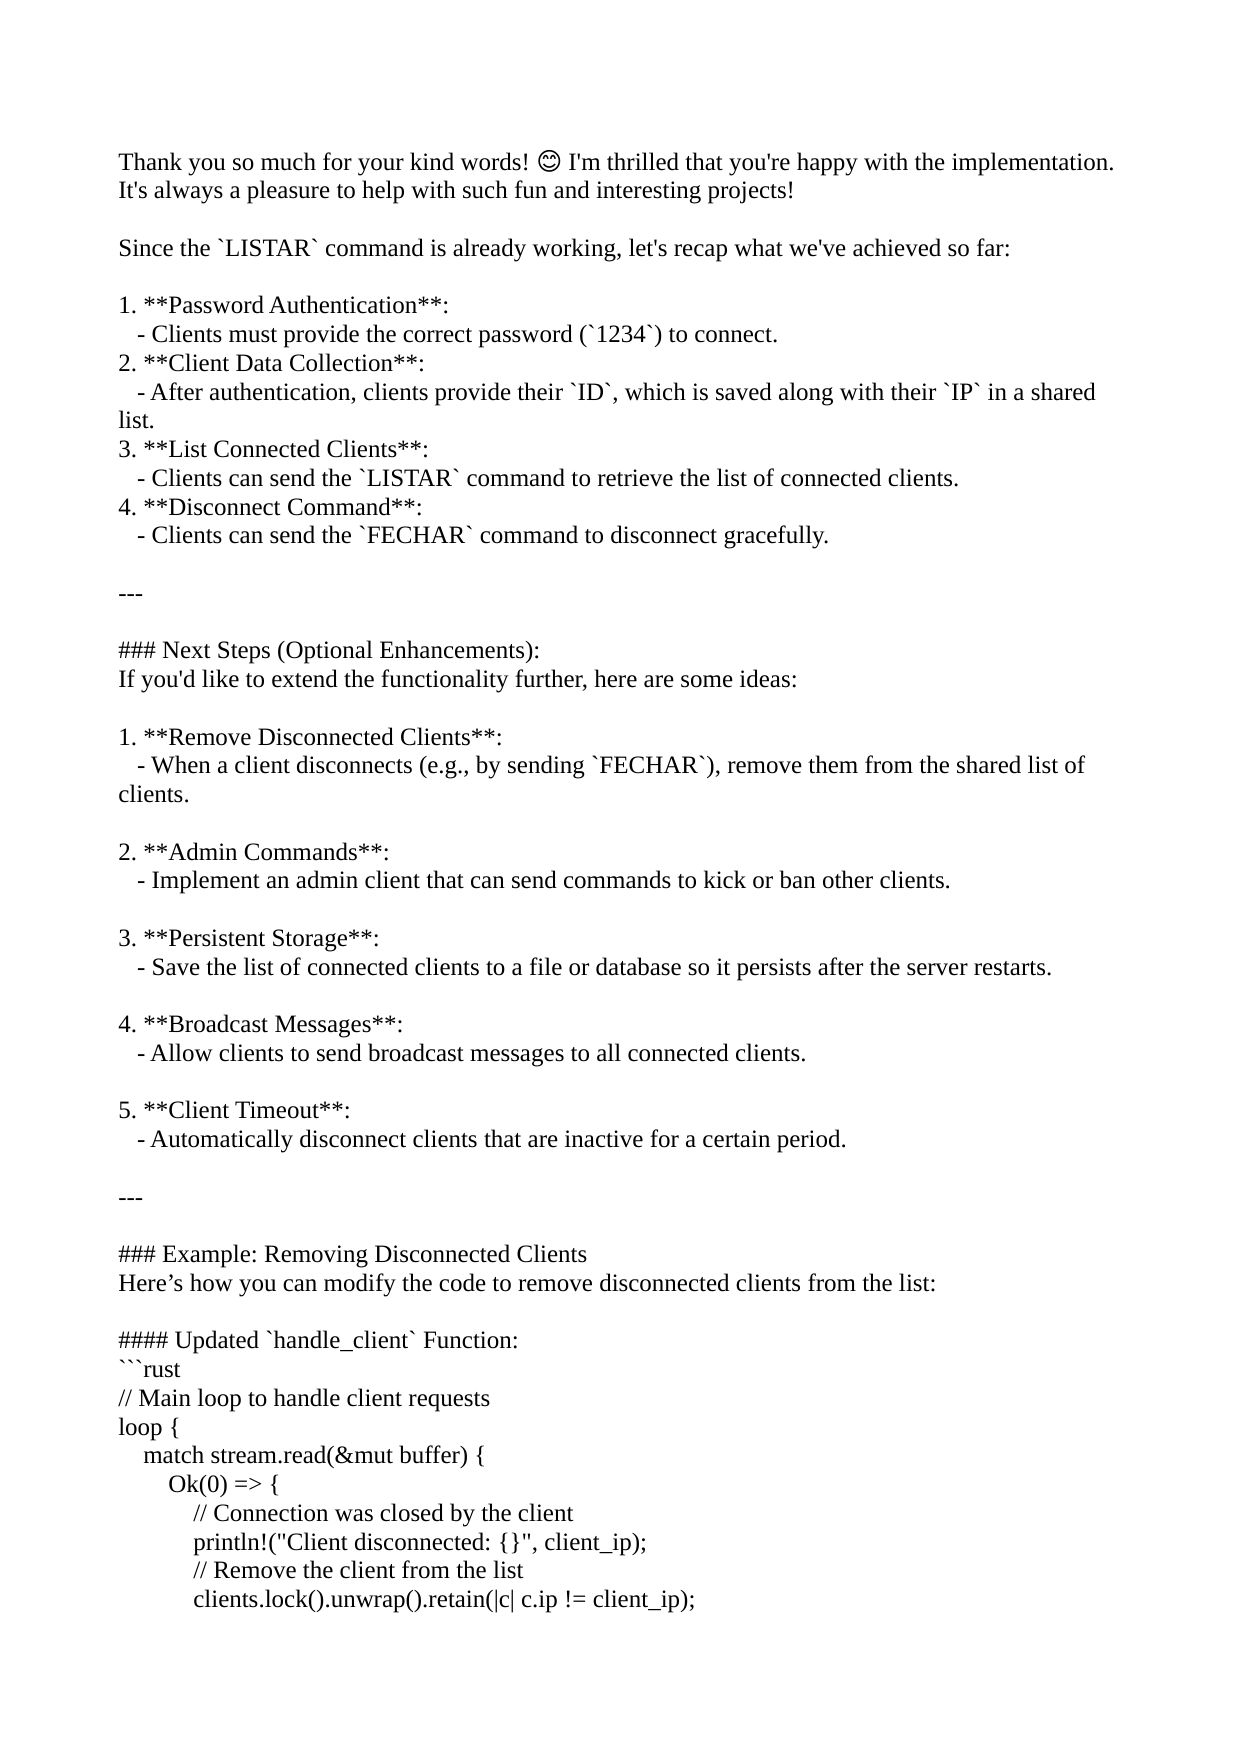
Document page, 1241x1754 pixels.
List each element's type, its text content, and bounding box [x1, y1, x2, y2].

text // Main loop to handle client requests [118, 1383, 1122, 1412]
text loop { [118, 1412, 1122, 1441]
text ### Next Steps (Optional Enhancements): [118, 636, 1122, 664]
text ```rust [118, 1354, 1122, 1383]
text #### Updated `handle_client` Function: [118, 1326, 1122, 1354]
text 4. **Broadcast Messages**: [118, 1009, 1122, 1038]
text - Automatically disconnect clients that are inactive for a certain period. [118, 1124, 1122, 1153]
text - Clients can send the `FECHAR` command to disconnect gracefully. [118, 521, 1122, 549]
text --- [118, 578, 1122, 607]
text - Clients can send the `LISTAR` command to retrieve the list of connected clients. [118, 463, 1122, 492]
text - Save the list of connected clients to a file or database so it persists after the server restarts. [118, 952, 1122, 981]
text --- [118, 1182, 1122, 1211]
text Thank you so much for your kind words! 😊 I'm thrilled that you're happy with the implementation. It's always a pleasure to help with such fun and interesting projects! [118, 147, 1122, 204]
text - Allow clients to send broadcast messages to all connected clients. [118, 1038, 1122, 1067]
text - After authentication, clients provide their `ID`, which is saved along with their `IP` in a shared list. [118, 377, 1122, 434]
text 3. **List Connected Clients**: [118, 434, 1122, 463]
text - Implement an admin client that can send commands to kick or ban other clients. [118, 866, 1122, 894]
text 2. **Client Data Collection**: [118, 348, 1122, 377]
text ### Example: Removing Disconnected Clients [118, 1239, 1122, 1268]
text 4. **Disconnect Command**: [118, 492, 1122, 521]
text 3. **Persistent Storage**: [118, 923, 1122, 952]
text If you'd like to extend the functionality further, here are some ideas: [118, 664, 1122, 693]
text match stream.read(&mut buffer) { [118, 1441, 1122, 1469]
text clients.lock().unwrap().retain(|c| c.ip != client_ip); [118, 1584, 1122, 1613]
text - When a client disconnects (e.g., by sending `FECHAR`), remove them from the shared list of clients. [118, 751, 1122, 808]
text - Clients must provide the correct password (`1234`) to connect. [118, 319, 1122, 348]
text Since the `LISTAR` command is already working, let's recap what we've achieved so far: [118, 233, 1122, 262]
text // Connection was closed by the client [118, 1498, 1122, 1527]
text // Remove the client from the list [118, 1556, 1122, 1584]
text 1. **Remove Disconnected Clients**: [118, 722, 1122, 751]
text 2. **Admin Commands**: [118, 837, 1122, 866]
text Ok(0) => { [118, 1469, 1122, 1498]
text Here’s how you can modify the code to remove disconnected clients from the list: [118, 1268, 1122, 1297]
text 1. **Password Authentication**: [118, 291, 1122, 319]
text 5. **Client Timeout**: [118, 1096, 1122, 1124]
text println!("Client disconnected: {}", client_ip); [118, 1527, 1122, 1556]
